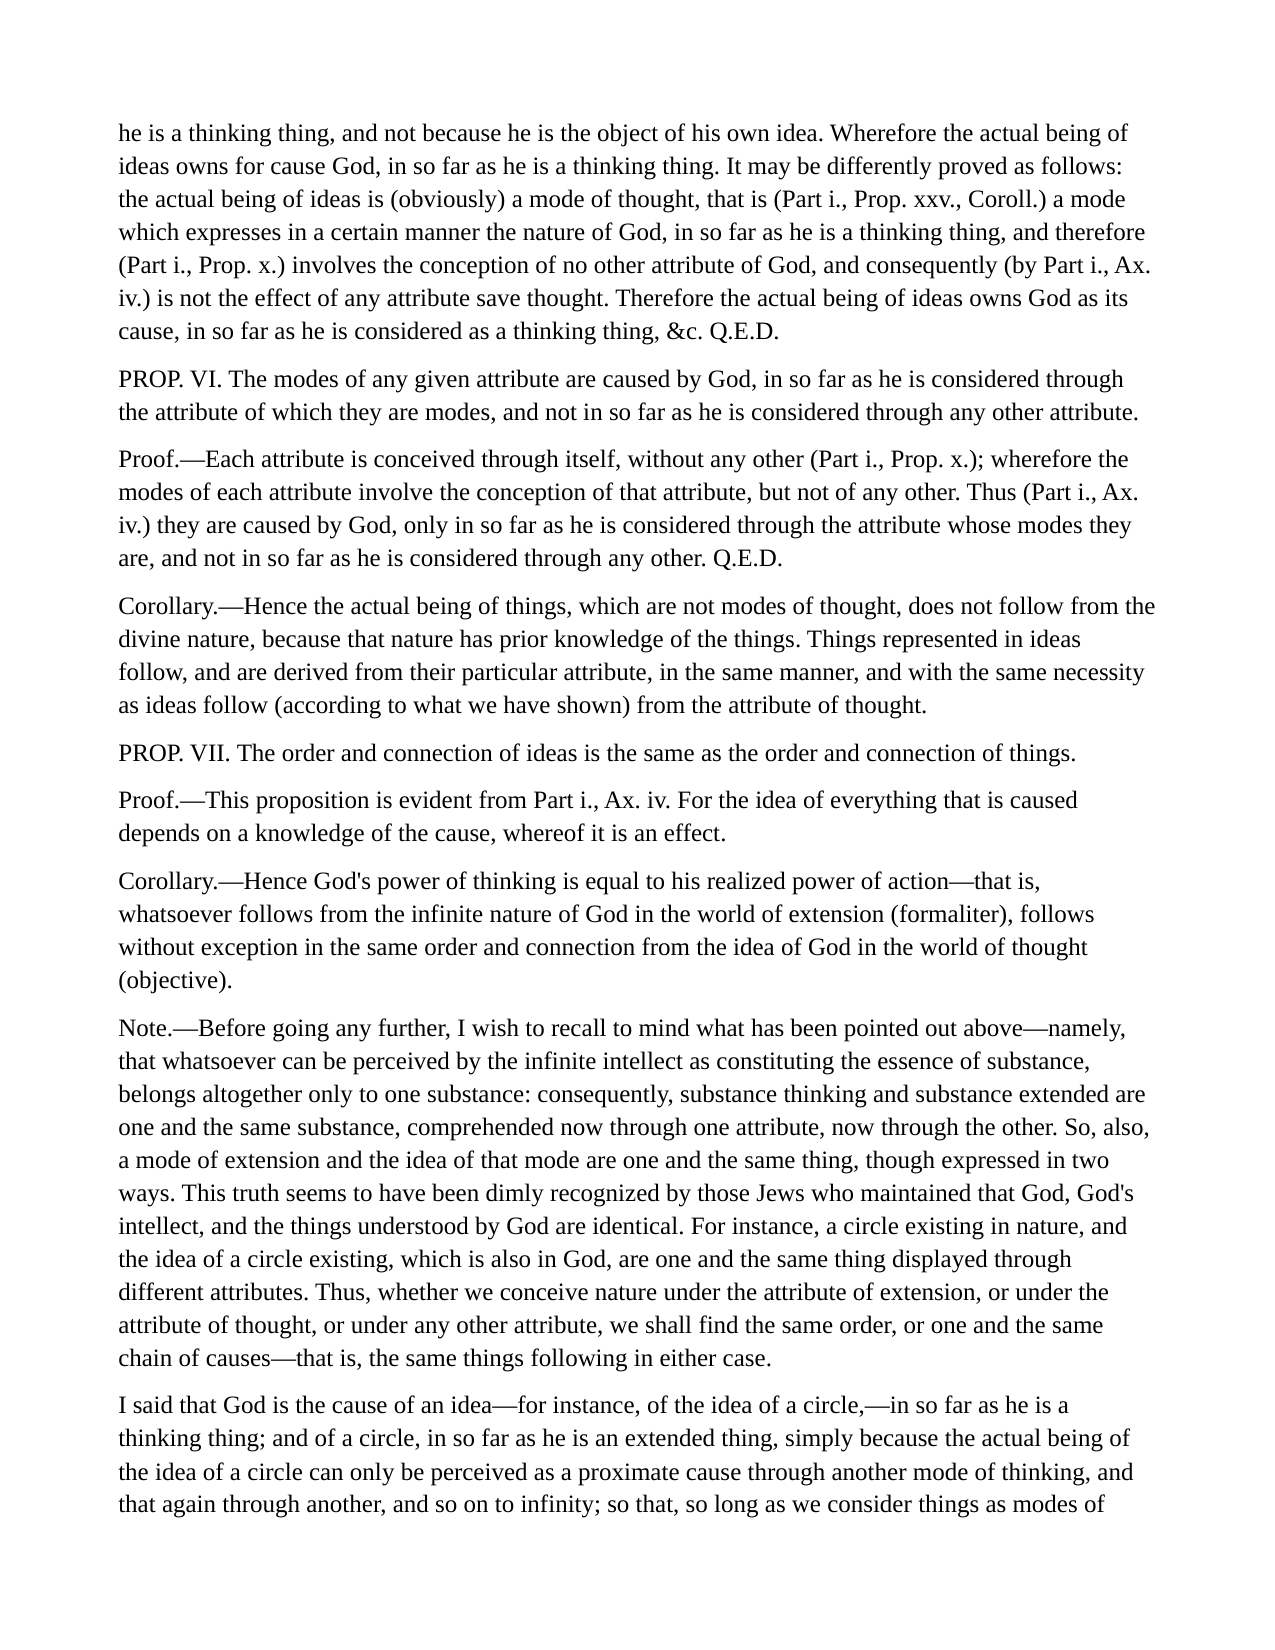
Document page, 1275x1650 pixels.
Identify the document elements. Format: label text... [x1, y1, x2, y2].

text Corollary.—Hence the actual being of things, which are not modes of thought, does not follow from the divine nature, because that nature has prior knowledge of the things. Things represented in ideas follow, and are derived from their particular attribute, in the same manner, and with the same necessity as ideas follow (according to what we have shown) from the attribute of thought. [118, 591, 1157, 719]
text Proof.—This proposition is evident from Part i., Ax. iv. For the idea of everything that is caused depends on a knowledge of the cause, whereof it is an effect. [118, 785, 1157, 847]
text Note.—Before going any further, I wish to recall to mind what has been pointed out above—namely, that whatsoever can be perceived by the infinite intellect as constituting the essence of substance, belongs altogether only to one substance: consequently, substance thinking and substance extended are one and the same substance, comprehended now through one attribute, now through the other. So, also, a mode of extension and the idea of that mode are one and the same thing, though expressed in two ways. This truth seems to have been dimly recognized by those Jews who maintained that God, God's intellect, and the things understood by God are identical. For instance, a circle existing in nature, and the idea of a circle existing, which is also in God, are one and the same thing displayed through different attributes. Thus, whether we conceive nature under the attribute of extension, or under the attribute of thought, or under any other attribute, we shall find the same order, or one and the same chain of causes—that is, the same things following in either case. [118, 1013, 1157, 1372]
text Corollary.—Hence God's power of thinking is equal to his realized power of action—that is, whatsoever follows from the infinite nature of God in the world of extension (formaliter), follows without exception in the same order and connection from the idea of God in the world of thought (objective). [118, 866, 1157, 994]
text Proof.—Each attribute is conceived through itself, without any other (Part i., Prop. x.); wherefore the modes of each attribute involve the conception of that attribute, but not of any other. Thus (Part i., Ax. iv.) they are caused by God, only in so far as he is considered through the attribute whose modes they are, and not in so far as he is considered through any other. Q.E.D. [118, 444, 1157, 572]
text I said that God is the cause of an idea—for instance, of the idea of a circle,—in so far as he is a thinking thing; and of a circle, in so far as he is an extended thing, simply because the actual being of the idea of a circle can only be perceived as a proximate cause through another mode of thinking, and that again through another, and so on to infinity; so that, so long as we consider things as modes of [118, 1391, 1157, 1518]
text he is a thinking thing, and not because he is the object of his own idea. Wherefore the actual being of ideas owns for cause God, in so far as he is a thinking thing. It may be differently proved as follows: the actual being of ideas is (obviously) a mode of thought, that is (Part i., Prop. xxv., Coroll.) a mode which expresses in a certain manner the nature of God, in so far as he is a thinking thing, and therefore (Part i., Prop. x.) involves the conception of no other attribute of God, and consequently (by Part i., Ax. iv.) is not the effect of any attribute save thought. Therefore the actual being of ideas owns God as its cause, in so far as he is considered as a thinking thing, &c. Q.E.D. [118, 118, 1157, 345]
text PROP. VI. The modes of any given attribute are caused by God, in so far as he is considered through the attribute of which they are modes, and not in so far as he is considered through any other attribute. [118, 364, 1157, 426]
text PROP. VII. The order and connection of ideas is the same as the order and connection of things. [118, 738, 1157, 767]
